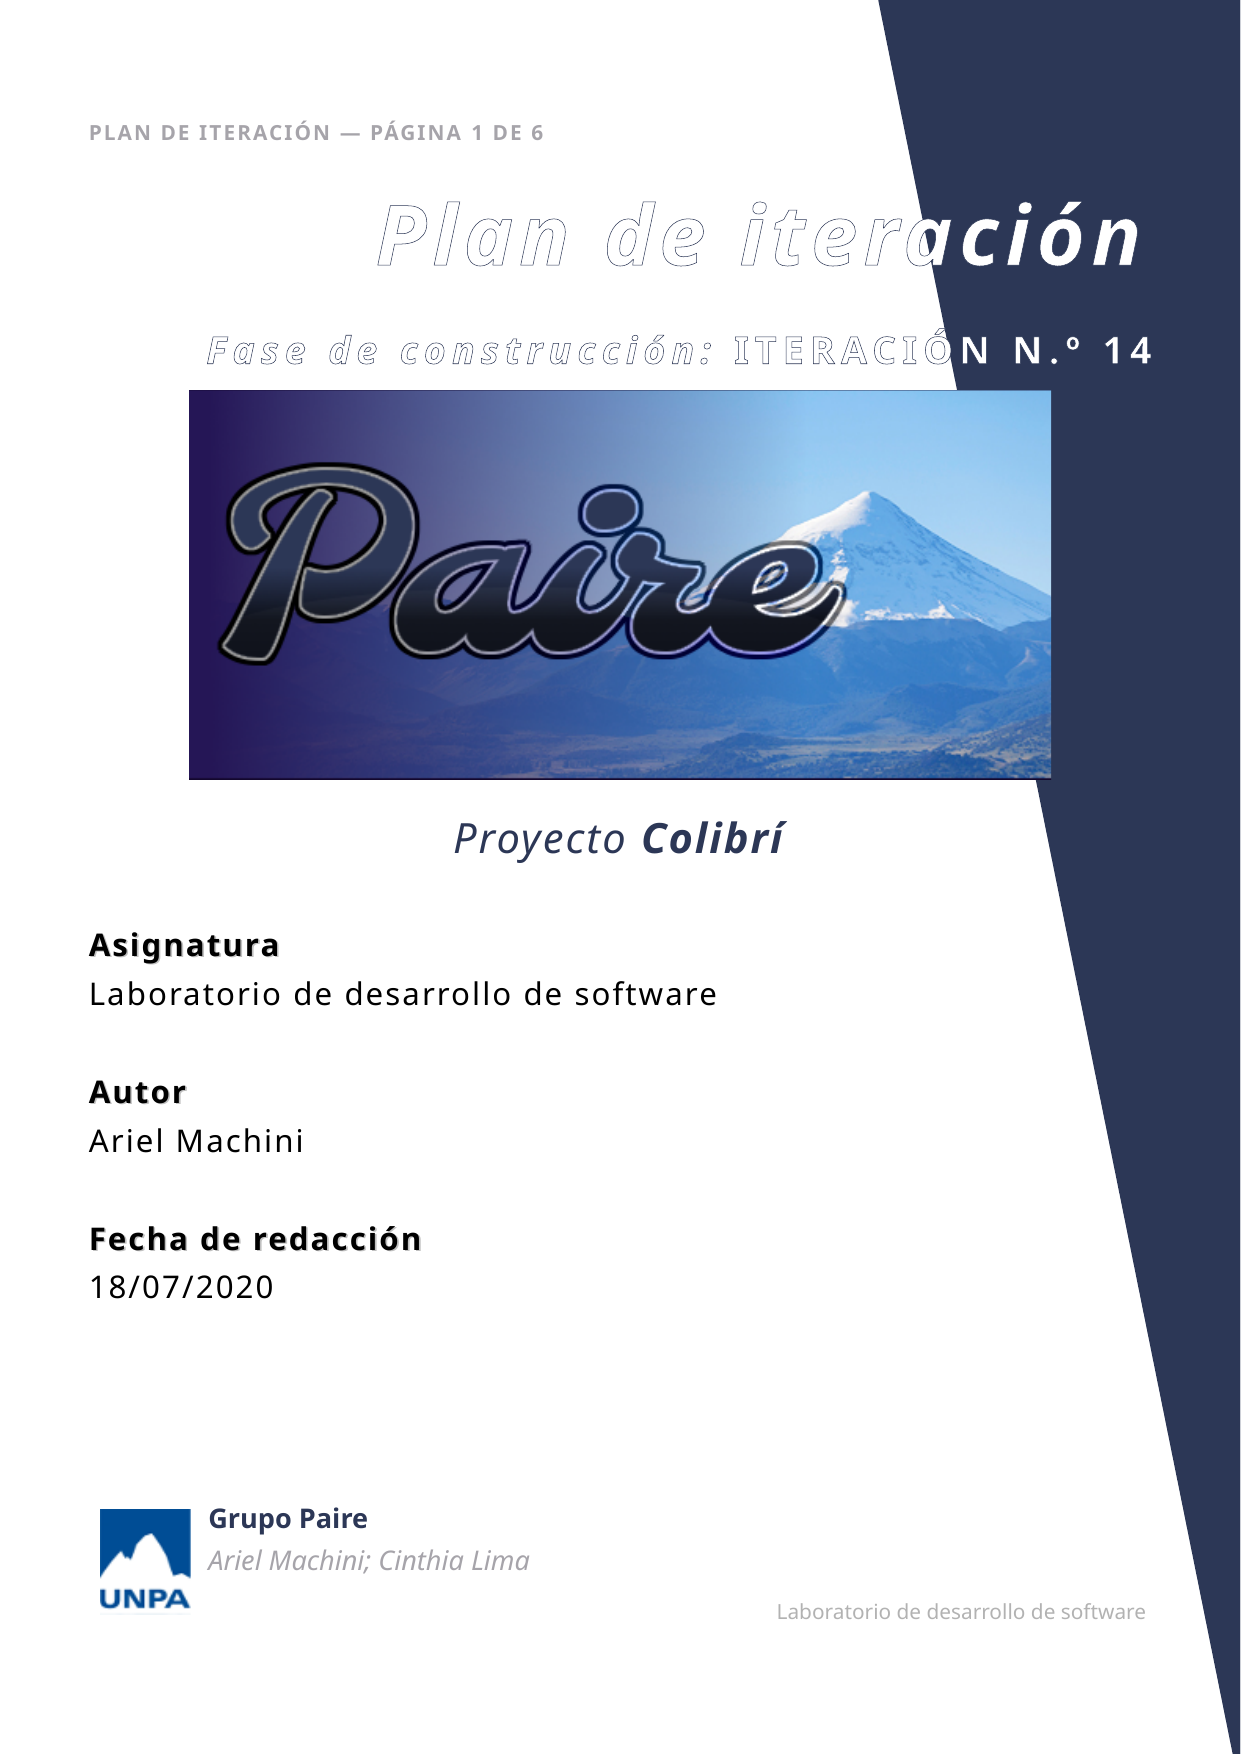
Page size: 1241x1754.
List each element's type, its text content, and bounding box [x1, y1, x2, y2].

text Proyecto Colibrí [88, 808, 1052, 865]
text Ariel Machini [88, 1118, 1112, 1161]
picture [100, 1509, 191, 1615]
text Asignatura [88, 923, 1073, 965]
text Autor [88, 1069, 1102, 1112]
text Laboratorio de desarrollo de software [88, 972, 1082, 1014]
text Plan de iteración [88, 176, 936, 289]
text Fecha de redacción [88, 1216, 1132, 1259]
text 18/07/2020 [88, 1265, 1142, 1308]
text Fase de construcción: ITERACIÓN N.º 14 [88, 324, 953, 375]
picture [189, 390, 1052, 780]
